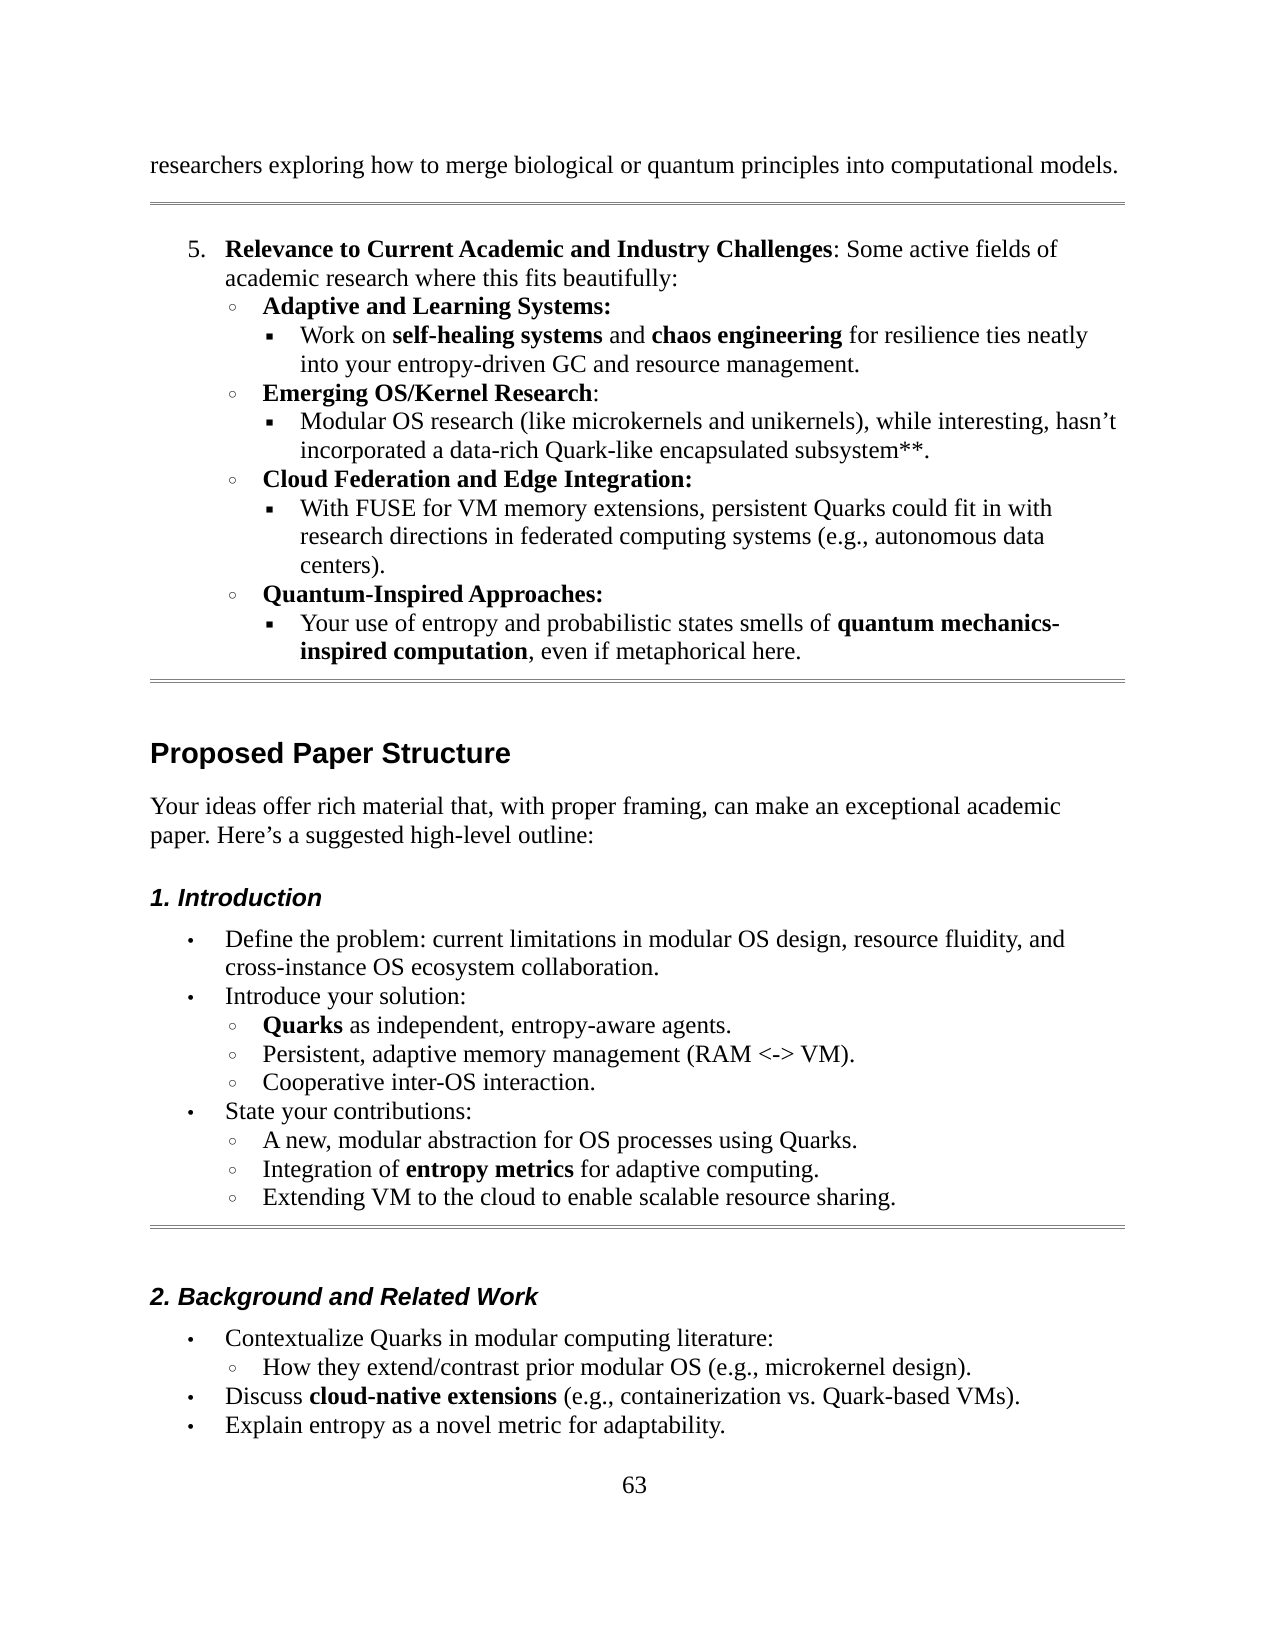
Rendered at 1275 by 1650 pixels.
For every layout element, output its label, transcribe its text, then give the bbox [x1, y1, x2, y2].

list Contextualize Quarks in modular computing literature: [187, 1323, 1125, 1352]
text researchers exploring how to merge biological or quantum principles into computational models. [150, 150, 1125, 179]
list Extending VM to the cloud to enable scalable resource sharing. [225, 1182, 1125, 1211]
list Integration of entropy metrics for adaptive computing. [225, 1154, 1125, 1182]
list Quantum-Inspired Approaches: [225, 579, 1125, 608]
list Emerging OS/Kernel Research: [225, 378, 1125, 406]
text Your ideas offer rich material that, with proper framing, can make an exceptional academic paper. Here’s a suggested high-level outline: [150, 791, 1125, 849]
list Define the problem: current limitations in modular OS design, resource fluidity, and cross-instance OS ecosystem collaboration. [187, 924, 1125, 981]
list Persistent, adaptive memory management (RAM <-> VM). [225, 1039, 1125, 1067]
list Work on self-healing systems and chaos engineering for resilience ties neatly into your entropy-driven GC and resource management. [262, 320, 1125, 378]
list Cooperative inter-OS interaction. [225, 1067, 1125, 1096]
list Introduce your solution: [187, 981, 1125, 1010]
list Modular OS research (like microkernels and unikernels), while interesting, hasn’t incorporated a data-rich Quark-like encapsulated subsystem**. [262, 406, 1125, 464]
list Relevance to Current Academic and Industry Challenges: Some active fields of academic research where this fits beautifully: [187, 234, 1125, 291]
list Discuss cloud-native extensions (e.g., containerization vs. Quark-based VMs). [187, 1381, 1125, 1410]
list How they extend/contrast prior modular OS (e.g., microkernel design). [225, 1352, 1125, 1381]
subtitle Proposed Paper Structure [150, 736, 1125, 770]
list Quarks as independent, entropy-aware agents. [225, 1010, 1125, 1039]
list Explain entropy as a novel metric for adaptability. [187, 1410, 1125, 1438]
list State your contributions: [187, 1096, 1125, 1125]
list Your use of entropy and probabilistic states smells of quantum mechanics-inspired computation, even if metaphorical here. [262, 608, 1125, 665]
list Adaptive and Learning Systems: [225, 291, 1125, 320]
list With FUSE for VM memory extensions, persistent Quarks could fit in with research directions in federated computing systems (e.g., autonomous data centers). [262, 493, 1125, 579]
list A new, modular abstraction for OS processes using Quarks. [225, 1125, 1125, 1154]
subtitle 1. Introduction [150, 883, 1125, 911]
subtitle 2. Background and Related Work [150, 1282, 1125, 1311]
list Cloud Federation and Edge Integration: [225, 464, 1125, 493]
